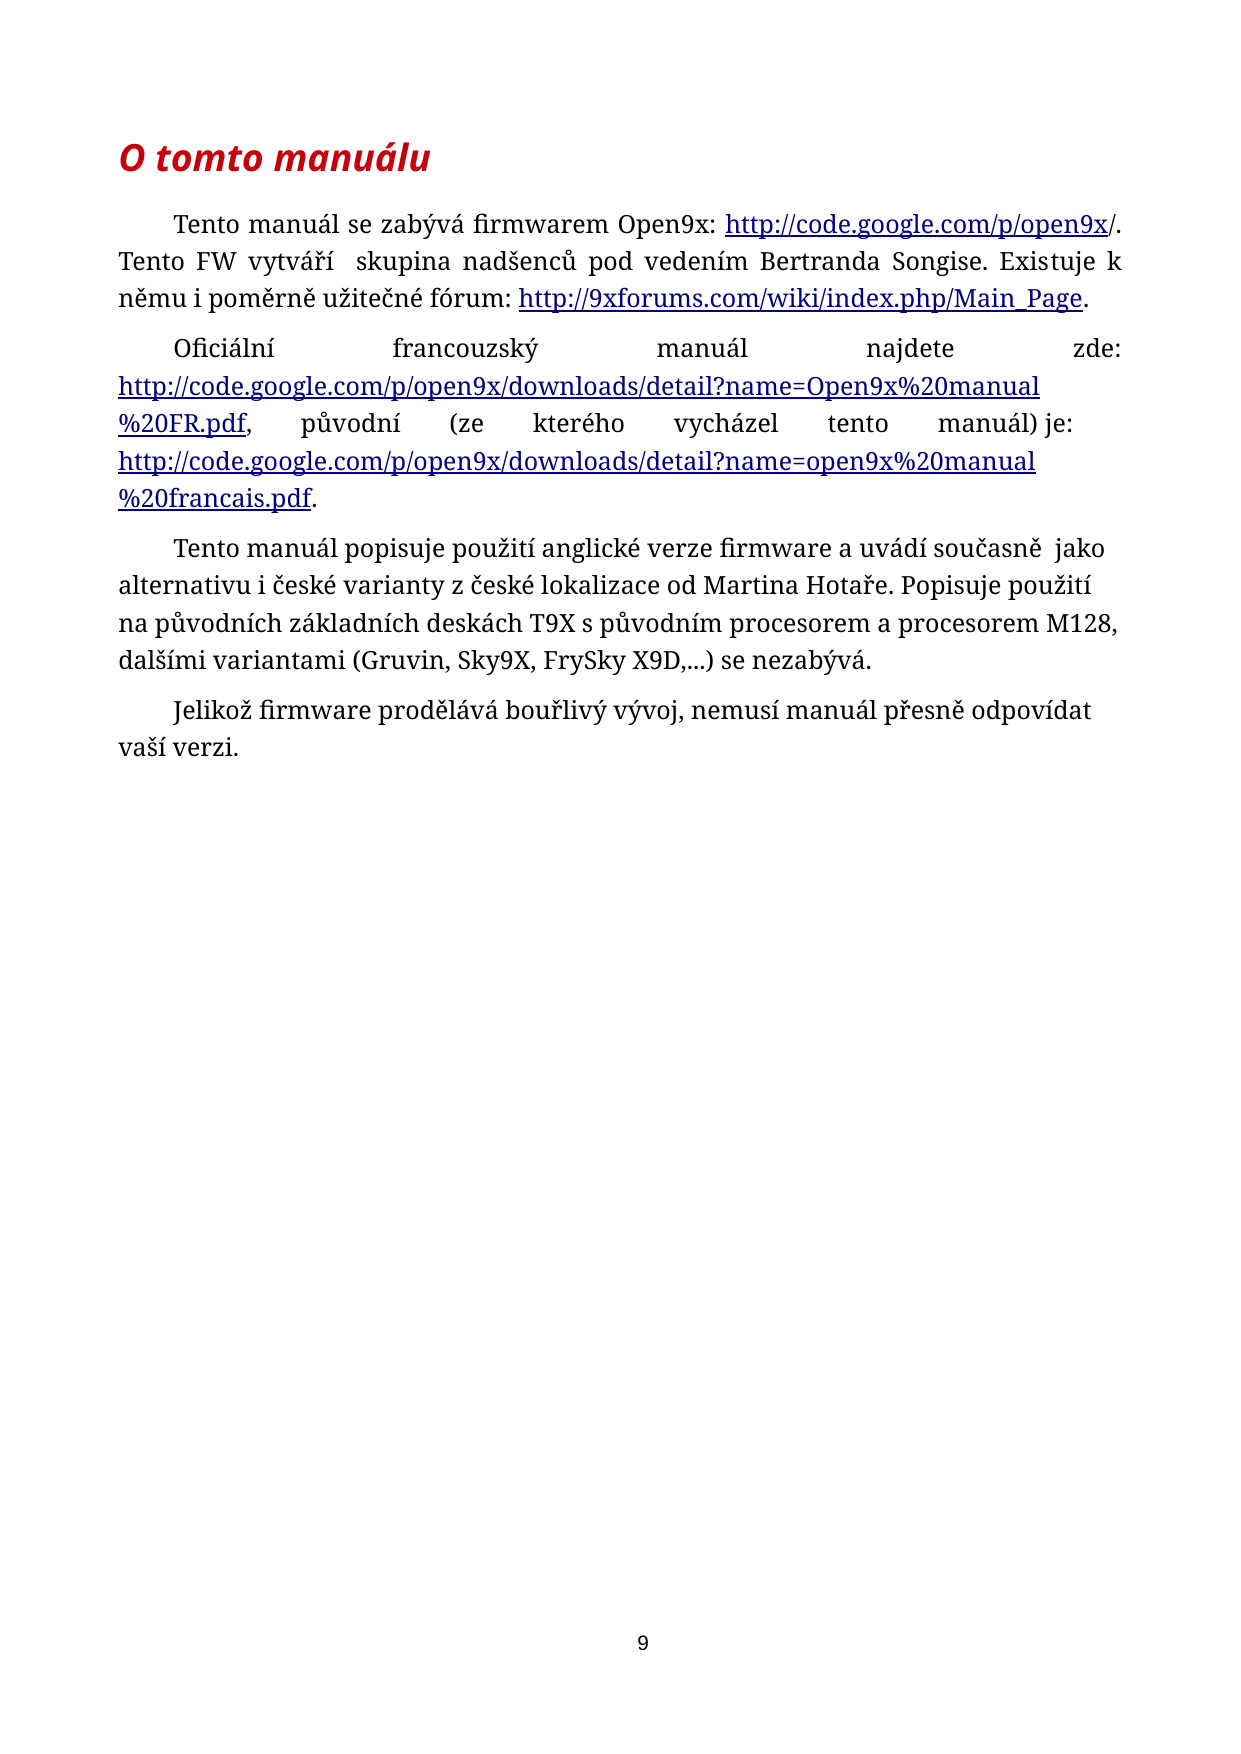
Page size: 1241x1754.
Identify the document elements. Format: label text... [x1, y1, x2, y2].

text Jelikož firmware prodělává bouřlivý vývoj, nemusí manuál přesně odpovídat vaší verzi. [118, 693, 1122, 764]
text Tento manuál popisuje použití anglické verze firmware a uvádí současně jako alterna­tivu i české varianty z české lokalizace od Martina Hotaře. Popisuje použití na původních základních deskách T9X s původním procesorem a procesorem M128, dalšími variantami (Gruvin, Sky9X, FrySky X9D,...) se nezabývá. [118, 531, 1122, 677]
text Tento manuál se zabývá firmwarem Open9x: http://code.google.com/p/open9x/. Tento FW vytváří skupina nadšenců pod vedením Bertranda Songise. Exis­tuje k němu i poměrně užitečné fórum: http://9xforums.com/wiki/index.php/Main_Page. [118, 206, 1122, 315]
subtitle O tomto manuálu [118, 131, 1122, 182]
text Oficiální francouzský manuál najdete zde: http://code.google.com/p/open9x/downlo­ads/detail?name=Open9x%20manual%20FR.pdf, původní (ze kterého vycházel tento manuál) je: http://code.go­ogle.com/p/open9x/downloads/detail?name=open9x%20manual%20fran­cais.pdf. [118, 331, 1122, 515]
